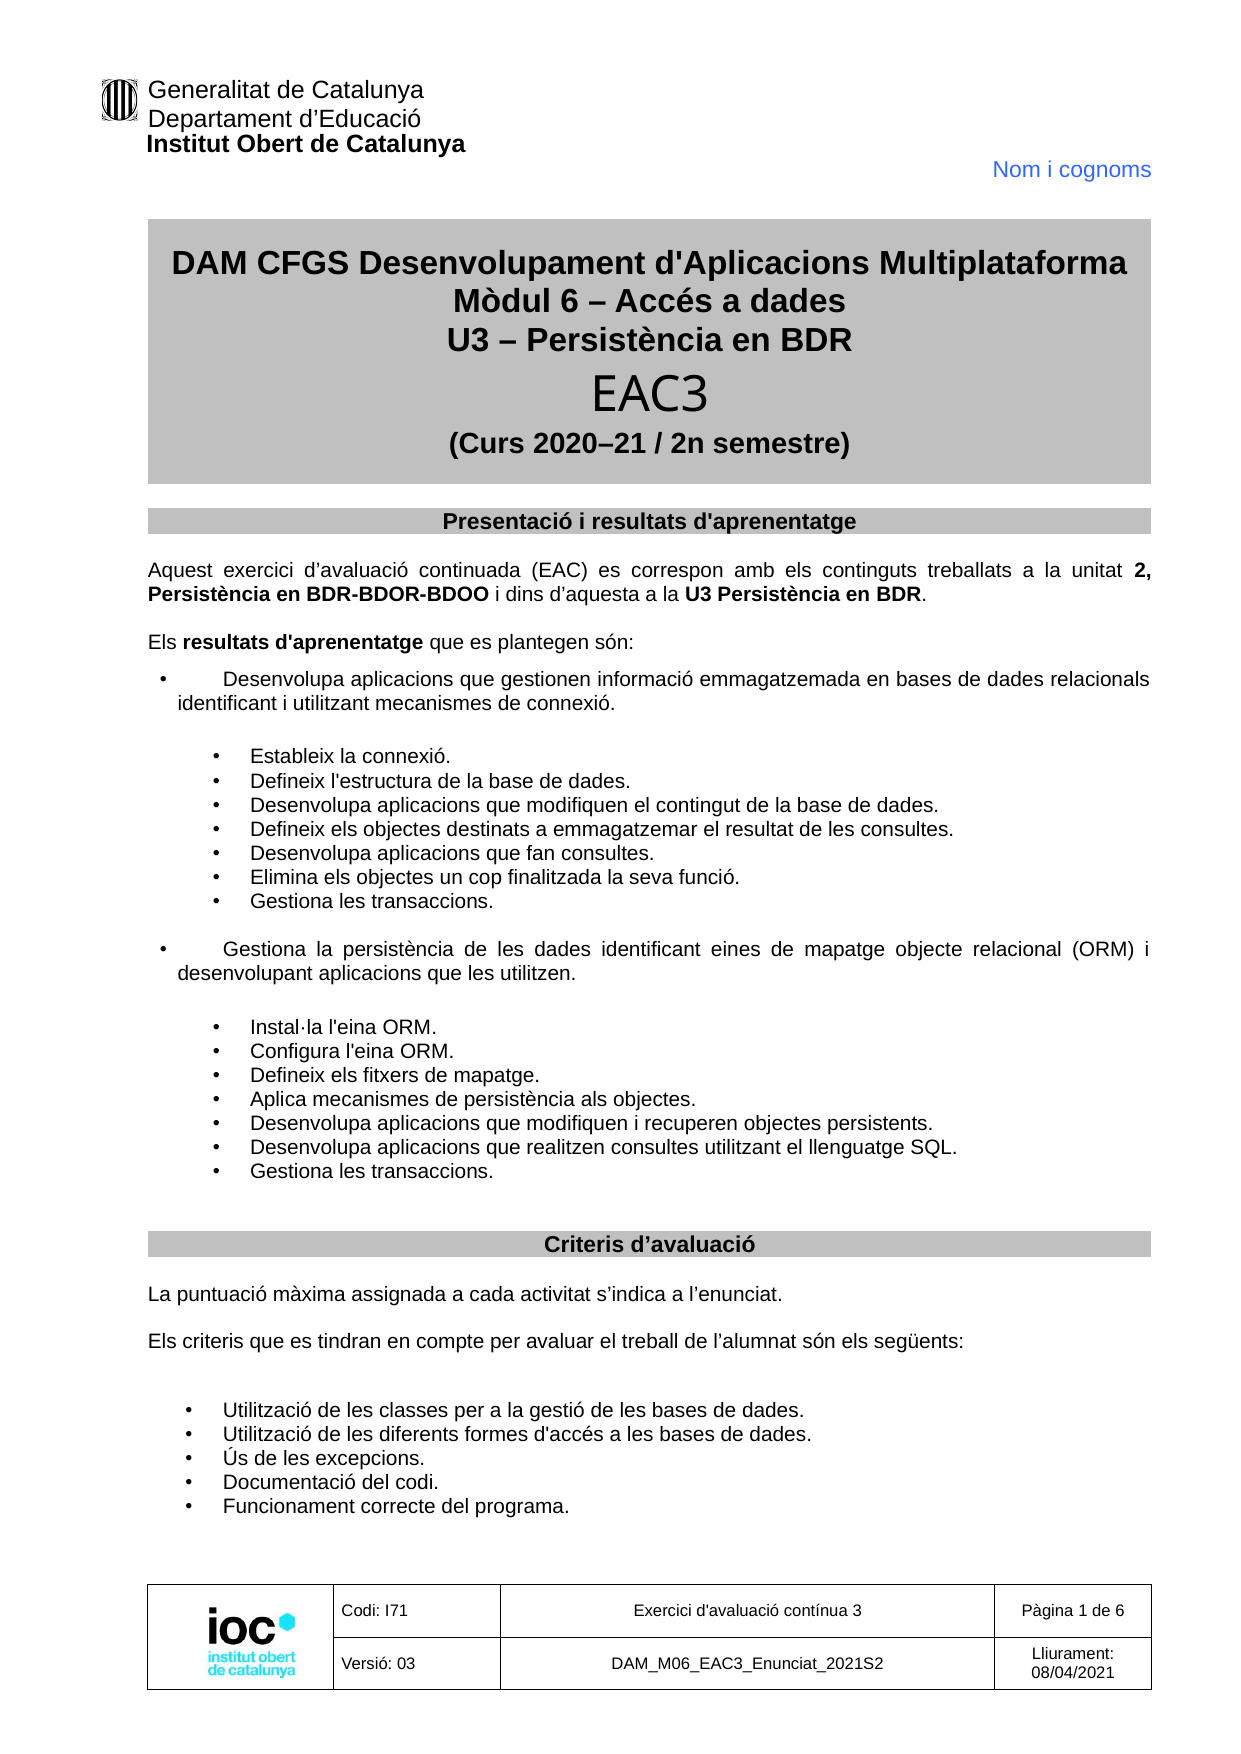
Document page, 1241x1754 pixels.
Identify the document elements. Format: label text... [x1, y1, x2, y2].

text EAC3 [148, 358, 1151, 426]
text (Curs 2020–21 / 2n semestre) [148, 426, 1151, 460]
list Instal·la l'eina ORM. [213, 1014, 1151, 1039]
subtitle Mòdul 6 – Accés a dades [148, 281, 1151, 320]
picture [195, 1593, 309, 1689]
list Desenvolupa aplicacions que modifiquen el contingut de la base de dades. [213, 792, 1151, 817]
list Elimina els objectes un cop finalitzada la seva funció. [213, 865, 1151, 889]
text DAM CFGS Desenvolupament d'Aplicacions Multiplataforma [148, 243, 1151, 281]
text Els resultats d'aprenentatge que es plantegen són: [148, 630, 1151, 654]
list Gestiona les transaccions. [213, 1159, 1151, 1183]
list Configura l'eina ORM. [213, 1039, 1151, 1063]
list Ús de les excepcions. [185, 1446, 1151, 1469]
list Desenvolupa aplicacions que modifiquen i recuperen objectes persistents. [213, 1111, 1151, 1135]
list Desenvolupa aplicacions que fan consultes. [213, 841, 1151, 865]
list Utilització de les diferents formes d'accés a les bases de dades. [185, 1421, 1151, 1446]
list Defineix els fitxers de mapatge. [213, 1063, 1151, 1087]
list Aplica mecanismes de persistència als objectes. [213, 1087, 1151, 1111]
list Documentació del codi. [185, 1469, 1151, 1494]
list Estableix la connexió. [213, 744, 1151, 768]
list Desenvolupa aplicacions que gestionen informació emmagatzemada en bases de dades relacionals identificant i utilitzant mecanismes de connexió. [159, 667, 1151, 714]
list Gestiona la persistència de les dades identificant eines de mapatge objecte relacional (ORM) i desenvolupant aplicacions que les utilitzen. [159, 937, 1151, 985]
text Aquest exercici d’avaluació continuada (EAC) es correspon amb els continguts treballats a la unitat 2, Persistència en BDR-BDOR-BDOO i dins d’aquesta a la U3 Persistència en BDR. [148, 558, 1151, 606]
list Defineix l'estructura de la base de dades. [213, 768, 1151, 792]
list Desenvolupa aplicacions que realitzen consultes utilitzant el llenguatge SQL. [213, 1135, 1151, 1159]
list Gestiona les transaccions. [213, 889, 1151, 913]
list Defineix els objectes destinats a emmagatzemar el resultat de les consultes. [213, 817, 1151, 841]
list Utilització de les classes per a la gestió de les bases de dades. [185, 1397, 1151, 1421]
list Funcionament correcte del programa. [185, 1494, 1151, 1518]
text Criteris d’avaluació [148, 1231, 1151, 1257]
text Els criteris que es tindran en compte per avaluar el treball de l’alumnat són els següents: [148, 1329, 1151, 1353]
text La puntuació màxima assignada a cada activitat s’indica a l’enunciat. [148, 1281, 1151, 1305]
text Presentació i resultats d'aprenentatge [148, 508, 1151, 534]
subtitle U3 – Persistència en BDR [148, 320, 1151, 358]
